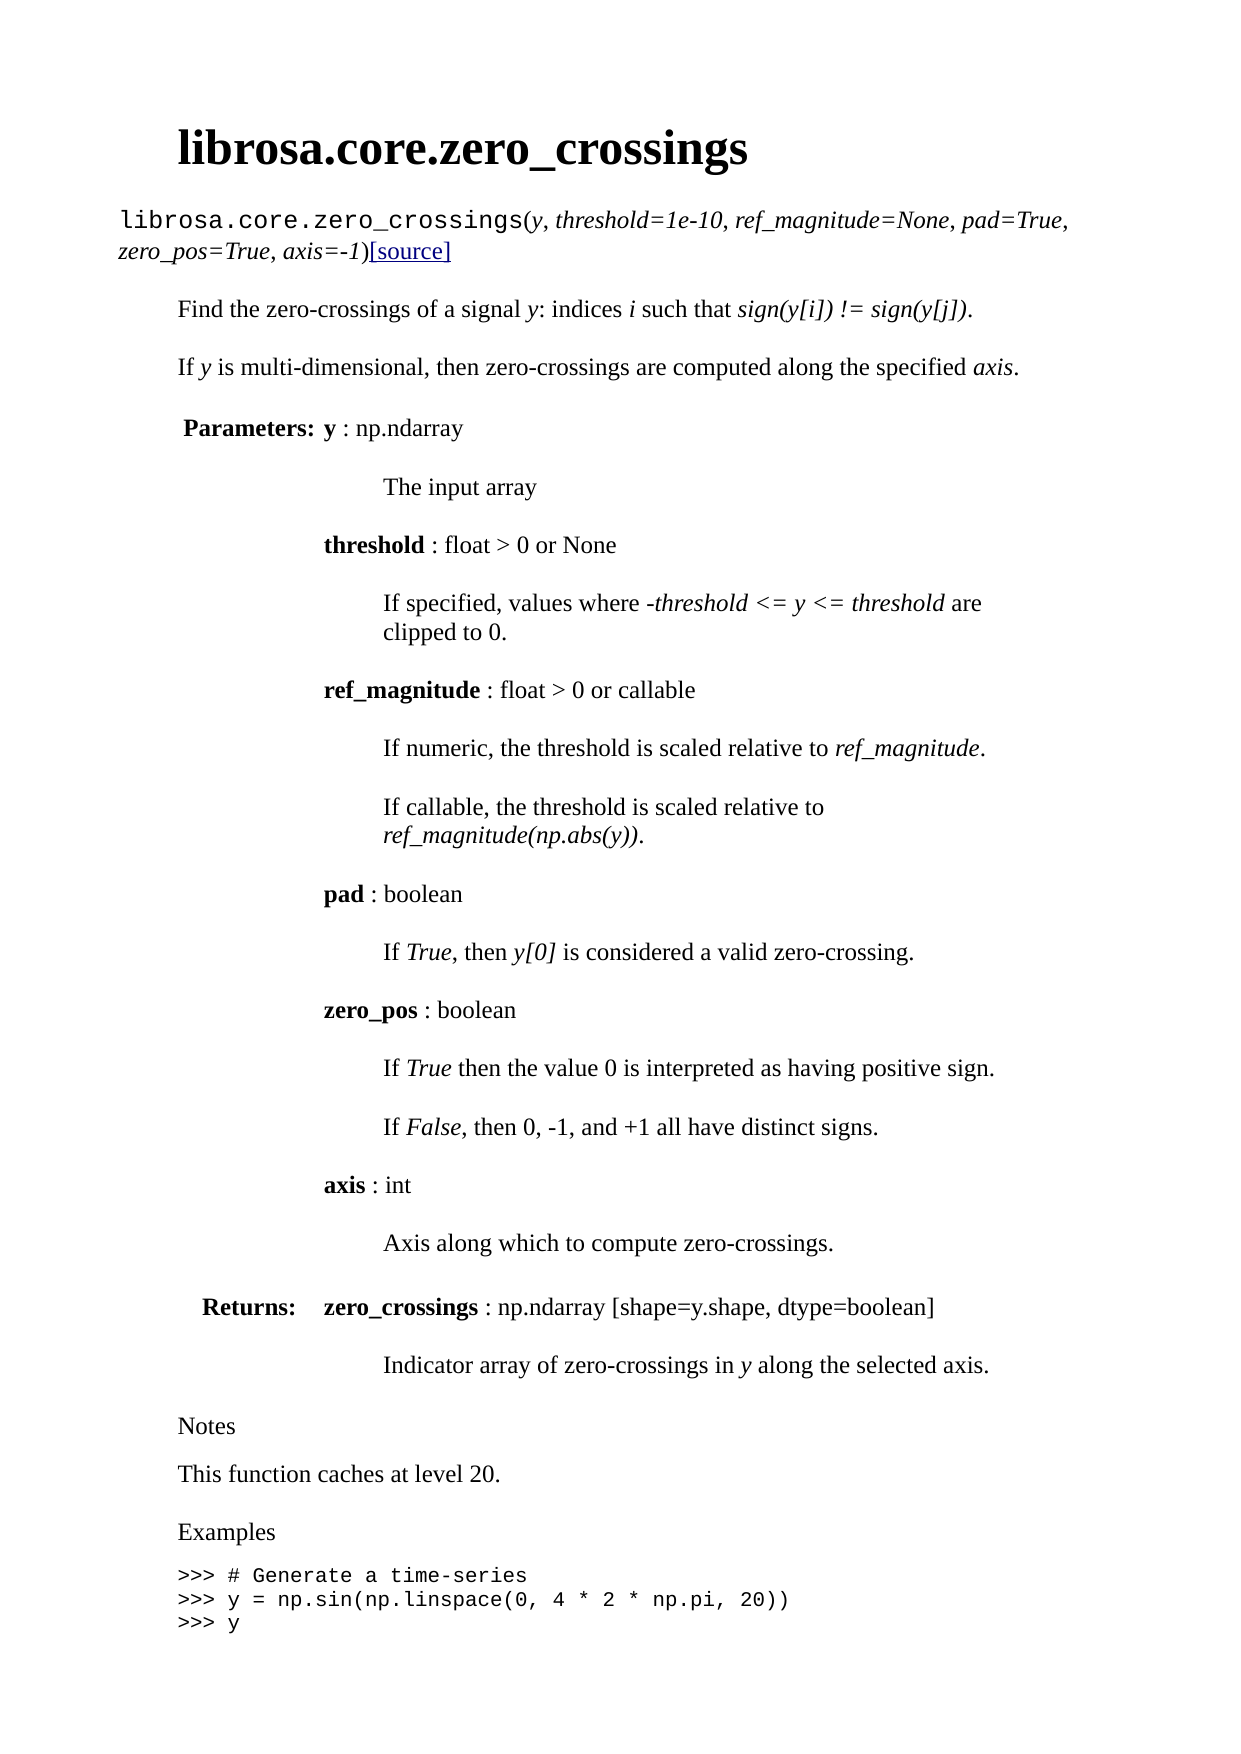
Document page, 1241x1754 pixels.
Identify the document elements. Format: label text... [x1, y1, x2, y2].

subtitle librosa.core.zero_crossings(y, threshold=1e-10, ref_magnitude=None, pad=True, zero_pos=True, axis=-1)[source] [118, 205, 1122, 265]
text >>> # Generate a time-series [177, 1565, 1122, 1588]
list Find the zero-crossings of a signal y: indices i such that sign(y[i]) != sign(y[j]). [177, 294, 1122, 323]
subtitle librosa.core.zero_crossings [177, 118, 1122, 176]
text >>> y [177, 1612, 1122, 1636]
list This function caches at level 20. [177, 1459, 1122, 1488]
table_cell Returns: [177, 1289, 321, 1411]
text Notes [177, 1411, 1122, 1440]
table_header Parameters: [177, 411, 321, 1289]
text >>> y = np.sin(np.linspace(0, 4 * 2 * np.pi, 20)) [177, 1588, 1122, 1612]
table_header y : np.ndarray The input array threshold : float > 0 or None If specified, values where -threshold <= y <= threshold are clipped to 0. ref_magnitude : float > 0 or callable If numeric, the threshold is scaled relative to ref_magnitude. If callable, the threshold is scaled relative to ref_magnitude(np.abs(y)). pad : boolean If True, then y[0] is considered a valid zero-crossing. zero_pos : boolean If True then the value 0 is interpreted as having positive sign. If False, then 0, -1, and +1 all have distinct signs. axis : int Axis along which to compute zero-crossings. [321, 411, 1063, 1289]
list If y is multi-dimensional, then zero-crossings are computed along the specified axis. [177, 352, 1122, 381]
table_cell zero_crossings : np.ndarray [shape=y.shape, dtype=boolean] Indicator array of zero-crossings in y along the selected axis. [321, 1289, 1063, 1411]
text Examples [177, 1517, 1122, 1546]
